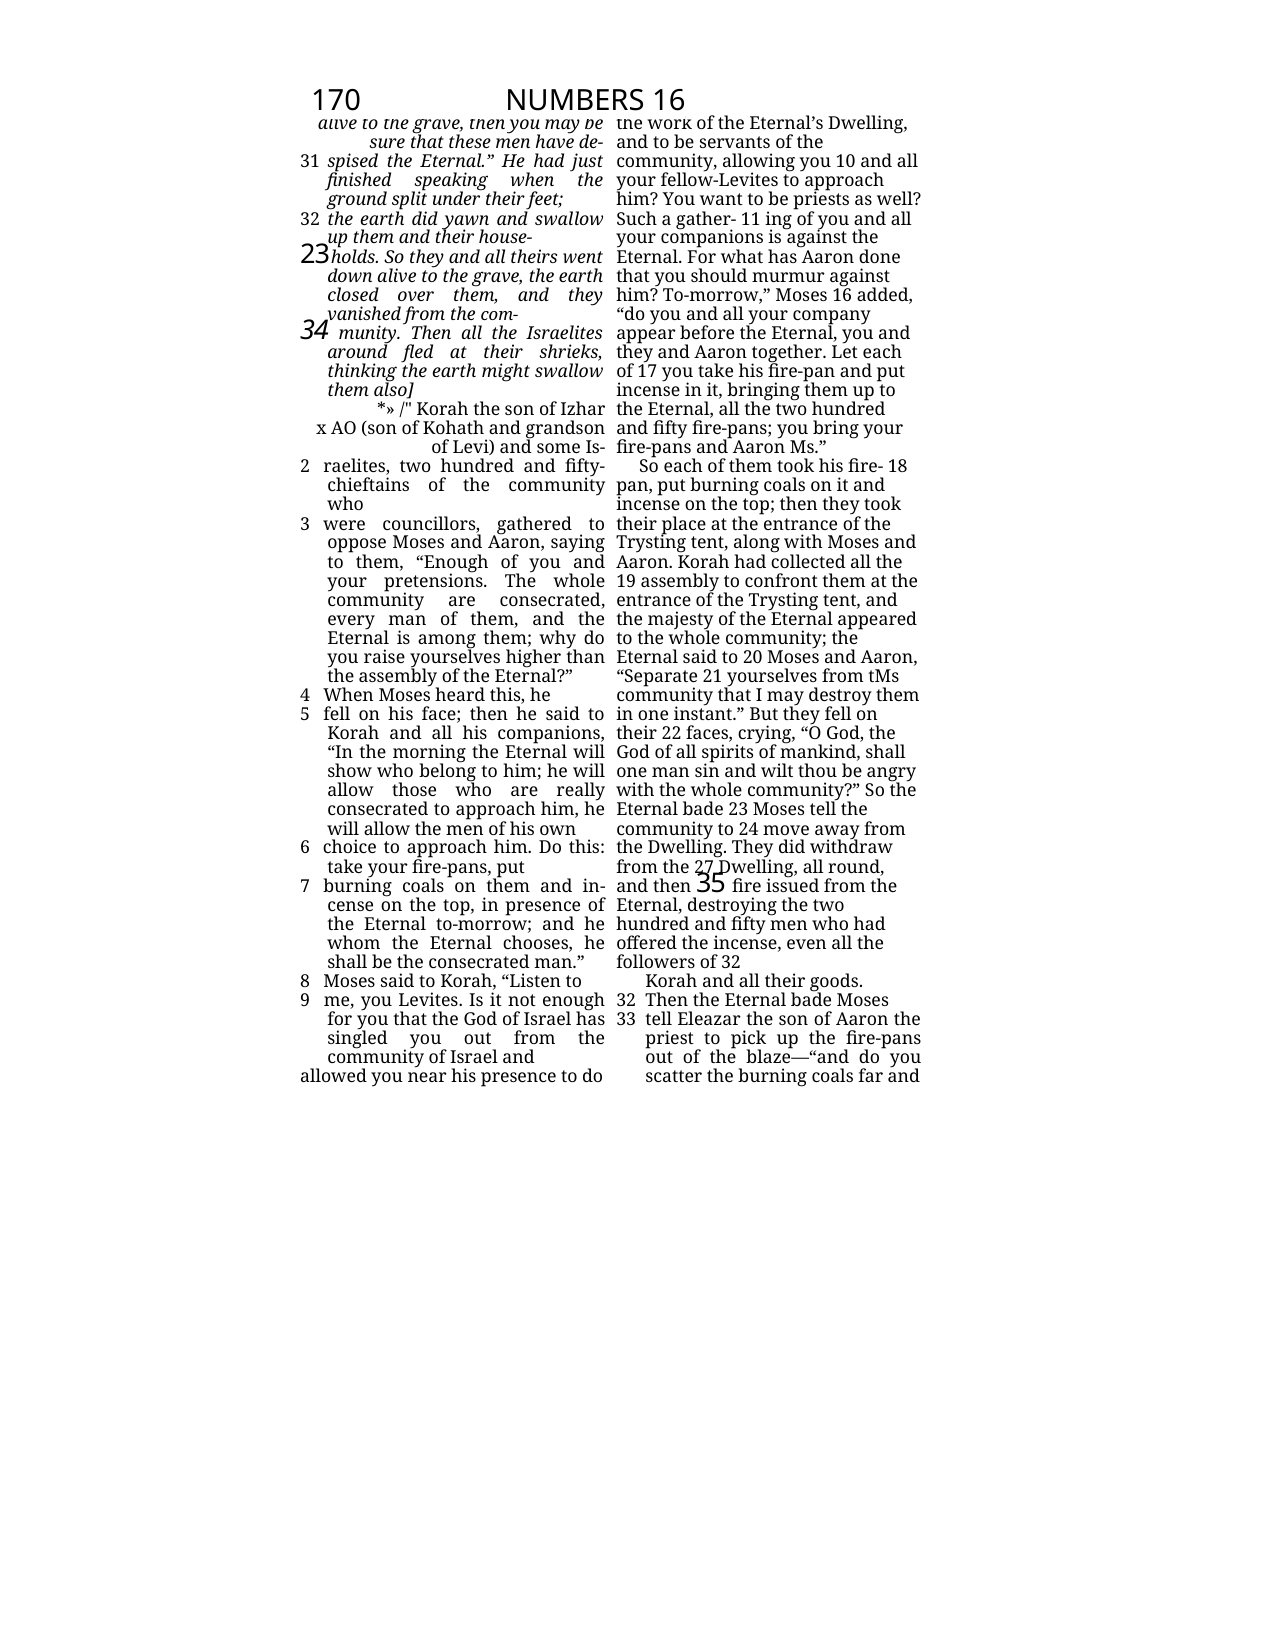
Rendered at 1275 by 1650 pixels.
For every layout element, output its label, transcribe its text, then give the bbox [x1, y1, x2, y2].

text *» /" Korah the son of Izhar [300, 400, 605, 419]
text the work of the Eternal’s Dwelling, and to be servants of the community, allowing you 10 and all your fellow-Levites to approach him? You want to be priests as well? Such a gather- 11 ing of you and all your com­panions is against the Eternal. For what has Aaron done that you should murmur against him? To-morrow,” Moses 16 added, “do you and all your company appear before the Eternal, you and they and Aaron together. Let each of 17 you take his fire-pan and put incense in it, bringing them up to the Eternal, all the two hun­dred and fifty fire-pans; you bring your fire-pans and Aaron Ms.” [616, 114, 921, 457]
list raelites, two hundred and fifty- chieftains of the community who [300, 457, 605, 515]
list fell on his face; then he said to Korah and all his companions, “In the morning the Eternal will show who belong to him; he will allow those who are really consecrated to approach him, he will allow the men of his own [300, 705, 605, 839]
text alive to the grave, then you may be sure that these men have de- [300, 114, 605, 152]
list me, you Levites. Is it not enough for you that the God of Israel has singled you out from the community of Israel and [300, 991, 605, 1067]
list were councillors, gathered to oppose Moses and Aaron, saying to them, “Enough of you and your pretensions. The whole community are consecrated, every man of them, and the Eternal is among them; why do you raise yourselves higher than the assembly of the Eter­nal?” [300, 515, 605, 686]
list the earth did yawn and swal­low up them and their house- [300, 210, 605, 248]
text Korah and all their goods. [645, 972, 921, 991]
list holds. So they and all theirs went down alive to the grave, the earth closed over them, and they vanished from the com- [300, 248, 605, 324]
list burning coals on them and in­cense on the top, in presence of the Eternal to-morrow; and he whom the Eternal chooses, he shall be the consecrated man.” [300, 877, 605, 972]
list When Moses heard this, he [300, 686, 605, 705]
text 34 munity. Then all the Israelites around fled at their shrieks, thinking the earth might swallow them also] [300, 324, 605, 400]
list tell Eleazar the son of Aaron the priest to pick up the fire-pans out of the blaze—“and do you scatter the burning coals far and [616, 1010, 921, 1087]
list Moses said to Korah, “Listen to [300, 972, 605, 991]
text x AO (son of Kohath and grandson of Levi) and some Is- [300, 419, 605, 457]
text allowed you near his presence to do [300, 1067, 605, 1087]
text So each of them took his fire- 18 pan, put burning coals on it and incense on the top; then they took their place at the en­trance of the Trysting tent, along with Moses and Aaron. Korah had collected all the 19 assembly to confront them at the entrance of the Trysting tent, and the majesty of the Eternal appeared to the whole community; the Eternal said to 20 Moses and Aaron, “Separate 21 yourselves from tMs community that I may destroy them in one instant.” But they fell on their 22 faces, crying, “O God, the God of all spirits of mankind, shall one man sin and wilt thou be angry with the whole commu­nity?” So the Eternal bade 23 Moses tell the community to 24 move away from the Dwelling. They did withdraw from the 27 Dwelling, all round, and then 35 fire issued from the Eternal, de­stroying the two hundred and fifty men who had offered the incense, even all the followers of 32 [616, 457, 921, 972]
list choice to approach him. Do this: take your fire-pans, put [300, 839, 605, 877]
list Then the Eternal bade Moses [616, 991, 921, 1010]
list spised the Eternal.” He had just finished speaking when the ground split under their feet; [300, 152, 605, 210]
